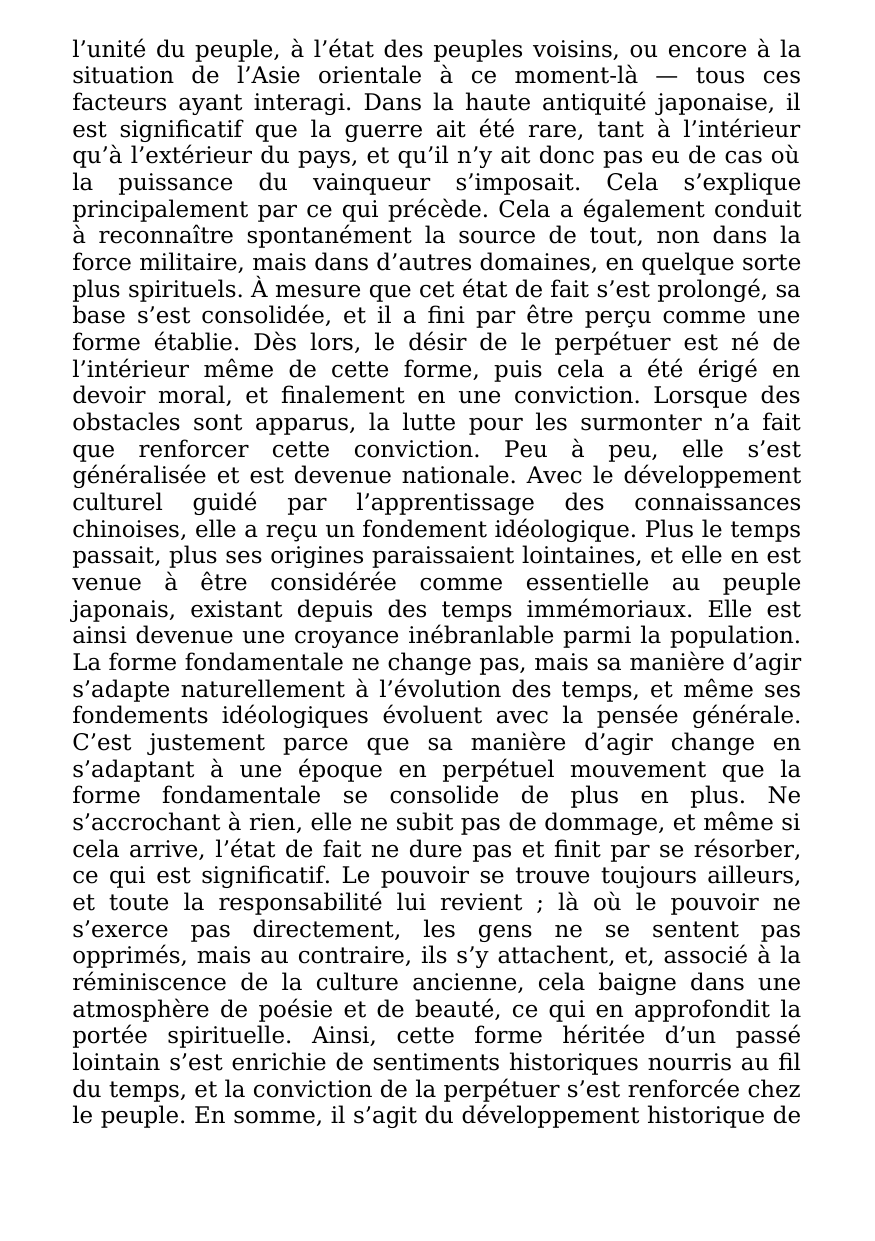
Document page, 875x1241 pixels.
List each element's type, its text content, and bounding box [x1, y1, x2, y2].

text l’unité du peuple, à l’état des peuples voisins, ou encore à la situation de l’Asie orientale à ce moment-là — tous ces facteurs ayant interagi. Dans la haute antiquité japonaise, il est significatif que la guerre ait été rare, tant à l’intérieur qu’à l’extérieur du pays, et qu’il n’y ait donc pas eu de cas où la puissance du vainqueur s’imposait. Cela s’explique principalement par ce qui précède. Cela a également conduit à reconnaître spontanément la source de tout, non dans la force militaire, mais dans d’autres domaines, en quelque sorte plus spirituels. À mesure que cet état de fait s’est prolongé, sa base s’est consolidée, et il a fini par être perçu comme une forme établie. Dès lors, le désir de le perpétuer est né de l’intérieur même de cette forme, puis cela a été érigé en devoir moral, et finalement en une conviction. Lorsque des obstacles sont apparus, la lutte pour les surmonter n’a fait que renforcer cette conviction. Peu à peu, elle s’est généralisée et est devenue nationale. Avec le développement culturel guidé par l’apprentissage des connaissances chinoises, elle a reçu un fondement idéologique. Plus le temps passait, plus ses origines paraissaient lointaines, et elle en est venue à être considérée comme essentielle au peuple japonais, existant depuis des temps immémoriaux. Elle est ainsi devenue une croyance inébranlable parmi la population. La forme fondamentale ne change pas, mais sa manière d’agir s’adapte naturellement à l’évolution des temps, et même ses fondements idéologiques évoluent avec la pensée générale. C’est justement parce que sa manière d’agir change en s’adaptant à une époque en perpétuel mouvement que la forme fondamentale se consolide de plus en plus. Ne s’accrochant à rien, elle ne subit pas de dommage, et même si cela arrive, l’état de fait ne dure pas et finit par se résorber, ce qui est significatif. Le pouvoir se trouve toujours ailleurs, et toute la responsabilité lui revient ; là où le pouvoir ne s’exerce pas directement, les gens ne se sentent pas opprimés, mais au contraire, ils s’y attachent, et, associé à la réminiscence de la culture ancienne, cela baigne dans une atmosphère de poésie et de beauté, ce qui en approfondit la portée spirituelle. Ainsi, cette forme héritée d’un passé lointain s’est enrichie de sentiments historiques nourris au fil du temps, et la conviction de la perpétuer s’est renforcée chez le peuple. En somme, il s’agit du développement historique de [72, 36, 802, 1129]
